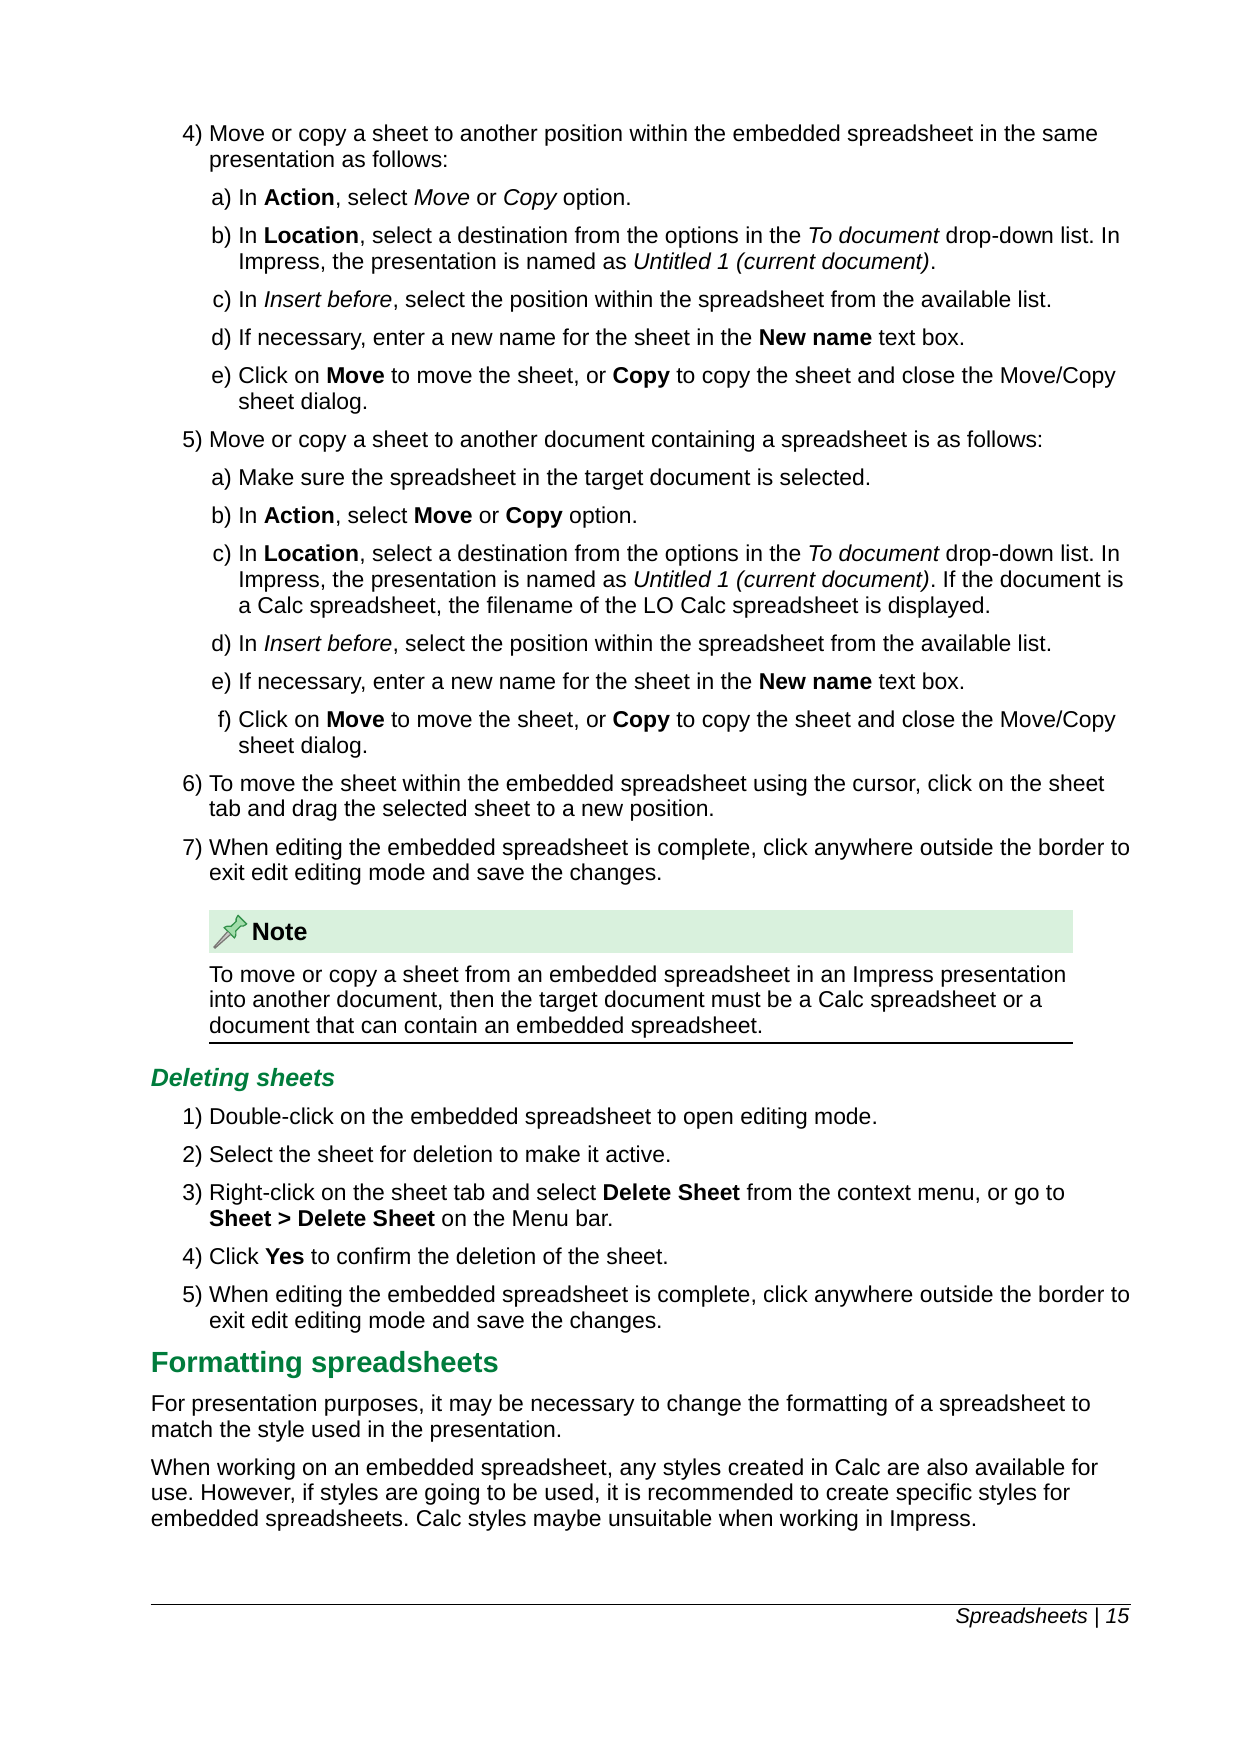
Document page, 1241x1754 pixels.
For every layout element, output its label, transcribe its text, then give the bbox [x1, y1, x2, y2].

list Click on Move to move the sheet, or Copy to copy the sheet and close the Move/Copy sheet dialog. [238, 707, 1131, 758]
list In Insert before, select the position within the spreadsheet from the available list. [238, 287, 1131, 312]
subtitle Deleting sheets [151, 1063, 1131, 1091]
list In Location, select a destination from the options in the To document drop-down list. In Impress, the presentation is named as Untitled 1 (current document). [238, 223, 1131, 274]
text When working on an embedded spreadsheet, any styles created in Calc are also available for use. However, if styles are going to be used, it is recommended to create specific styles for embedded spreadsheets. Calc styles maybe unsuitable when working in Impress. [151, 1454, 1131, 1531]
list Click Yes to confirm the deletion of the sheet. [209, 1244, 1131, 1269]
list If necessary, enter a new name for the sheet in the New name text box. [238, 325, 1131, 350]
subtitle Formatting spreadsheets [151, 1346, 1131, 1378]
list If necessary, enter a new name for the sheet in the New name text box. [238, 668, 1131, 694]
list To move the sheet within the embedded spreadsheet using the cursor, click on the sheet tab and drag the selected sheet to a new position. [209, 770, 1131, 822]
list In Location, select a destination from the options in the To document drop-down list. In Impress, the presentation is named as Untitled 1 (current document). If the document is a Calc spreadsheet, the filename of the LO Calc spreadsheet is displayed. [238, 541, 1131, 618]
list When editing the embedded spreadsheet is complete, click anywhere outside the border to exit edit editing mode and save the changes. [209, 1282, 1131, 1333]
list In Action, select Move or Copy option. [238, 503, 1131, 528]
list When editing the embedded spreadsheet is complete, click anywhere outside the border to exit edit editing mode and save the changes. [209, 834, 1131, 885]
text For presentation purposes, it may be necessary to change the formatting of a spreadsheet to match the style used in the presentation. [151, 1391, 1131, 1442]
list In Action, select Move or Copy option. [238, 185, 1131, 210]
list Click on Move to move the sheet, or Copy to copy the sheet and close the Move/Copy sheet dialog. [238, 363, 1131, 414]
list Select the sheet for deletion to make it active. [209, 1142, 1131, 1167]
text To move or copy a sheet from an embedded spreadsheet in an Impress presentation into another document, then the target document must be a Calc spreadsheet or a document that can contain an embedded spreadsheet. [209, 961, 1073, 1042]
list Right-click on the sheet tab and select Delete Sheet from the context menu, or go to Sheet > Delete Sheet on the Menu bar. [209, 1180, 1131, 1231]
list Double-click on the embedded spreadsheet to open editing mode. [209, 1104, 1131, 1129]
list Move or copy a sheet to another document containing a spreadsheet is as follows: [209, 427, 1131, 452]
list In Insert before, select the position within the spreadsheet from the available list. [238, 630, 1131, 656]
list Move or copy a sheet to another position within the embedded spreadsheet in the same presentation as follows: [209, 121, 1131, 172]
subtitle Note [209, 910, 1073, 953]
list Make sure the spreadsheet in the target document is selected. [238, 465, 1131, 490]
